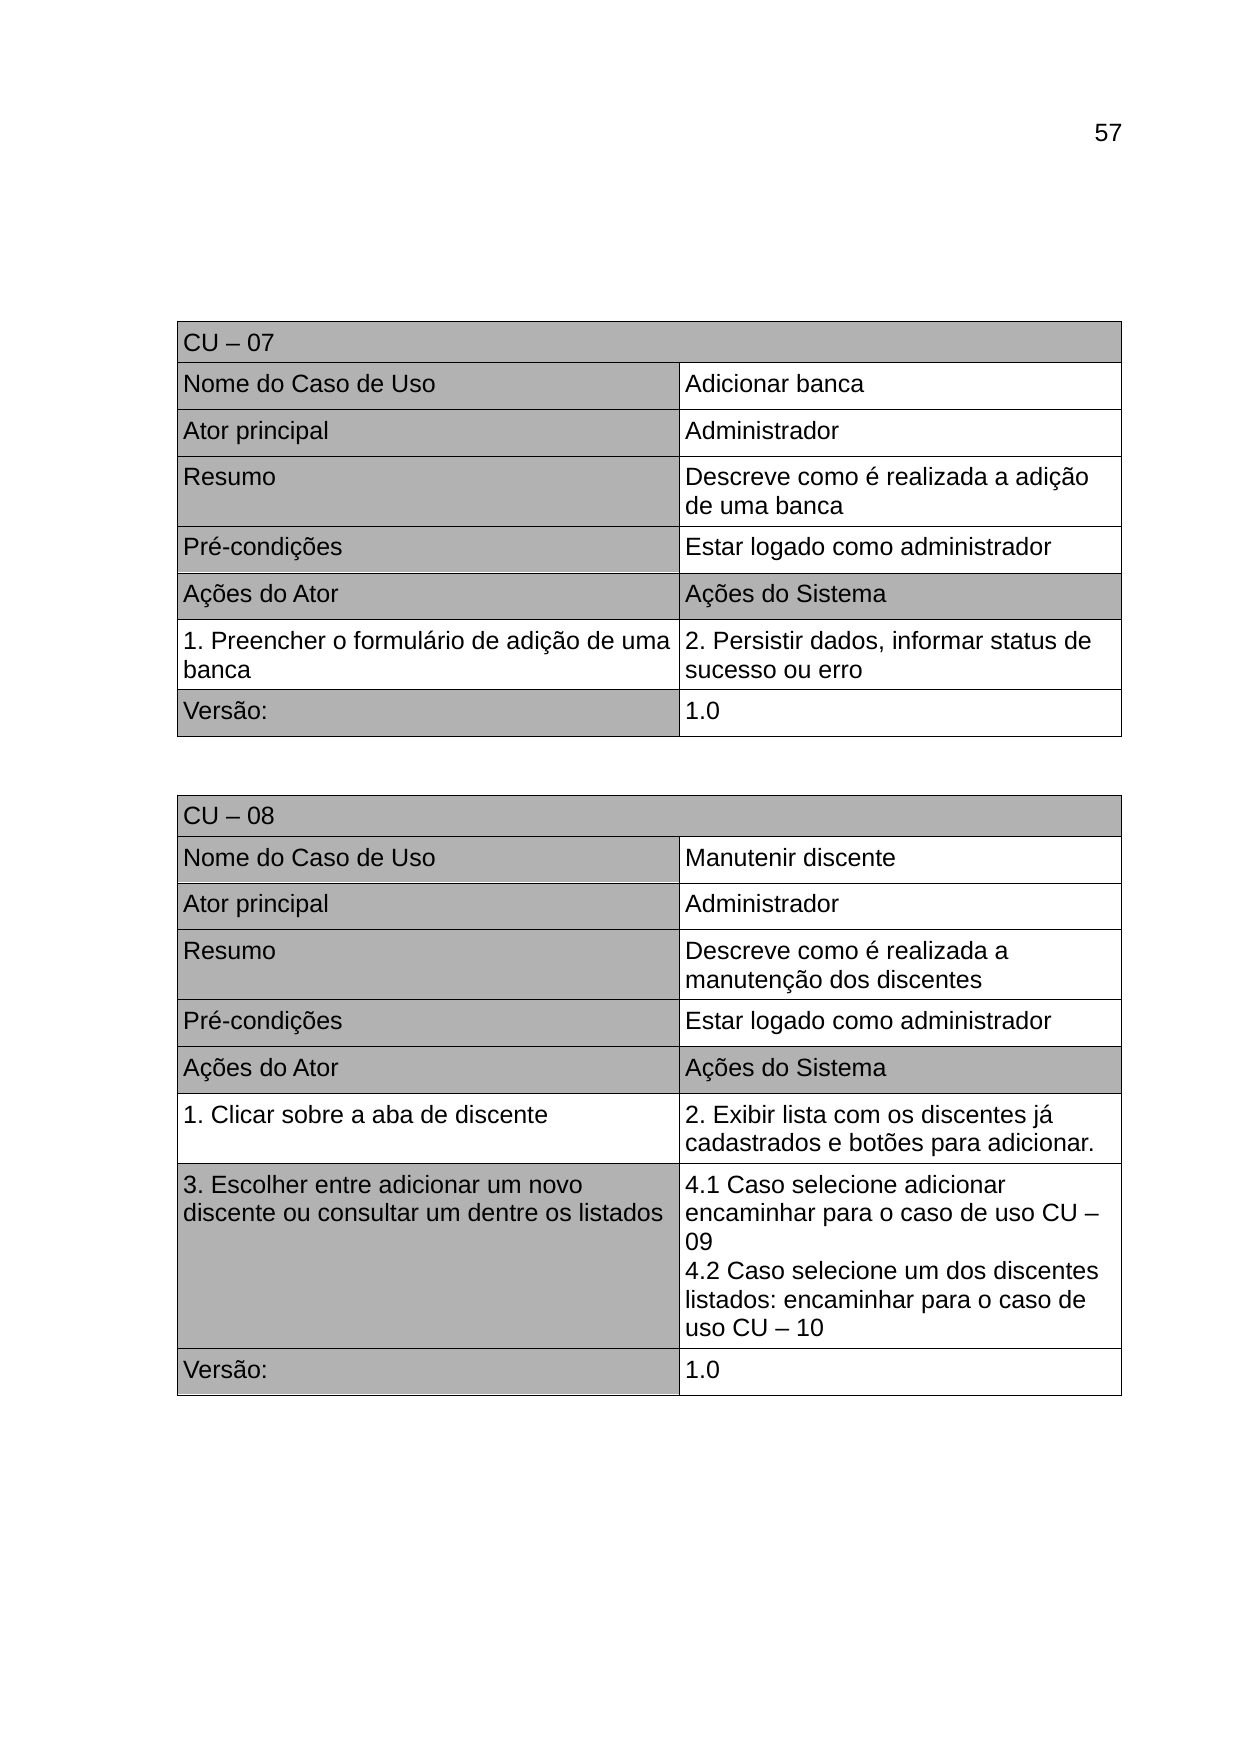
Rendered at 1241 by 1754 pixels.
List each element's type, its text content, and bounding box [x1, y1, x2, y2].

table_cell Nome do Caso de Uso [178, 363, 679, 409]
table_cell 2. Exibir lista com os discentes já cadastrados e botões para adicionar. [680, 1094, 1121, 1163]
table_cell Pré-condições [178, 1000, 679, 1046]
table_cell Ator principal [178, 884, 679, 929]
table_cell Pré-condições [178, 527, 679, 572]
table_cell Ações do Sistema [680, 574, 1121, 619]
table_cell 4.1 Caso selecione adicionar encaminhar para o caso de uso CU – 09 4.2 Caso selecione um dos discentes listados: encaminhar para o caso de uso CU – 10 [680, 1164, 1121, 1348]
table_cell Manutenir discente [680, 837, 1121, 882]
table_header CU – 07 [178, 322, 1121, 362]
table_cell 1.0 [680, 690, 1121, 736]
table_cell 1. Clicar sobre a aba de discente [178, 1094, 679, 1163]
table_cell Descreve como é realizada a adição de uma banca [680, 457, 1121, 526]
table_cell Nome do Caso de Uso [178, 837, 679, 882]
table_cell Estar logado como administrador [680, 1000, 1121, 1046]
table_cell 1.0 [680, 1349, 1121, 1394]
table_cell Ações do Ator [178, 574, 679, 619]
table_cell Resumo [178, 457, 679, 526]
table_cell Versão: [178, 1349, 679, 1394]
table_cell Adicionar banca [680, 363, 1121, 409]
table_cell Administrador [680, 884, 1121, 929]
table_cell Ator principal [178, 410, 679, 456]
table_cell Ações do Ator [178, 1047, 679, 1093]
table_cell Resumo [178, 930, 679, 999]
table_cell Ações do Sistema [680, 1047, 1121, 1093]
table_cell 3. Escolher entre adicionar um novo discente ou consultar um dentre os listados [178, 1164, 679, 1348]
table_cell 2. Persistir dados, informar status de sucesso ou erro [680, 620, 1121, 689]
table_cell 1. Preencher o formulário de adição de uma banca [178, 620, 679, 689]
table_cell Versão: [178, 690, 679, 736]
table_cell Estar logado como administrador [680, 527, 1121, 572]
table_header CU – 08 [178, 796, 1121, 836]
table_cell Descreve como é realizada a manutenção dos discentes [680, 930, 1121, 999]
table_cell Administrador [680, 410, 1121, 456]
